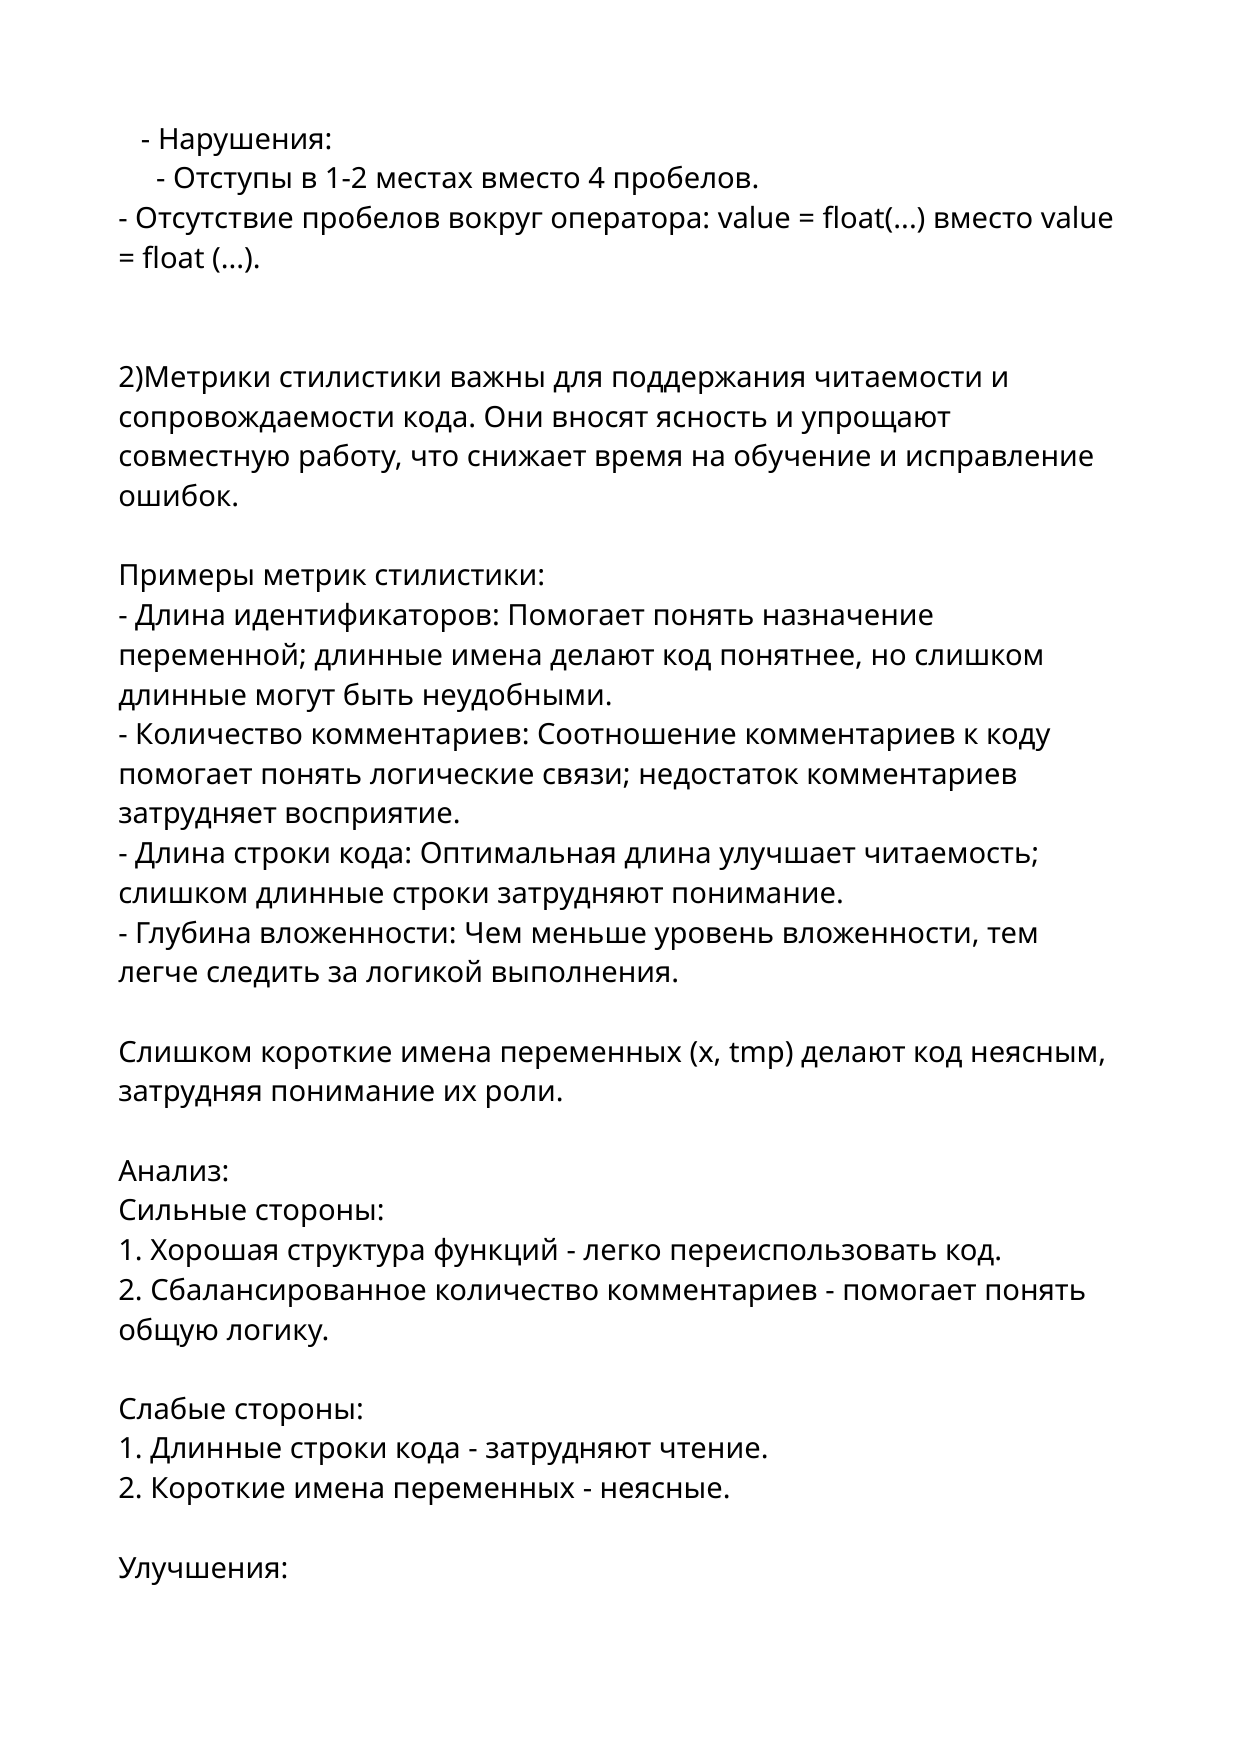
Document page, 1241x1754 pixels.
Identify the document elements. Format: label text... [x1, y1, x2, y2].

text - Длина строки кода: Оптимальная длина улучшает читаемость; слишком длинные строки затрудняют понимание. [118, 832, 1122, 912]
text - Отсутствие пробелов вокруг оператора: value = float(...) вместо value = float (...). [118, 197, 1122, 277]
text Слишком короткие имена переменных (x, tmp) делают код неясным, затрудняя понимание их роли. [118, 1031, 1122, 1110]
text Анализ: [118, 1150, 1122, 1190]
text 1. Длинные строки кода - затрудняют чтение. [118, 1428, 1122, 1467]
text - Отступы в 1-2 местах вместо 4 пробелов. [118, 158, 1122, 197]
text 1. Хорошая структура функций - легко переиспользовать код. [118, 1229, 1122, 1269]
text - Количество комментариев: Соотношение комментариев к коду помогает понять логические связи; недостаток комментариев затрудняет восприятие. [118, 713, 1122, 832]
text Примеры метрик стилистики: [118, 555, 1122, 594]
text Слабые стороны: [118, 1388, 1122, 1428]
text 2. Сбалансированное количество комментариев - помогает понять общую логику. [118, 1269, 1122, 1348]
text - Глубина вложенности: Чем меньше уровень вложенности, тем легче следить за логикой выполнения. [118, 912, 1122, 991]
text 2)Метрики стилистики важны для поддержания читаемости и сопровождаемости кода. Они вносят ясность и упрощают совместную работу, что снижает время на обучение и исправление ошибок. [118, 356, 1122, 515]
text Сильные стороны: [118, 1190, 1122, 1229]
text - Нарушения: [118, 118, 1122, 158]
text Улучшения: [118, 1547, 1122, 1587]
text - Длина идентификаторов: Помогает понять назначение переменной; длинные имена делают код понятнее, но слишком длинные могут быть неудобными. [118, 594, 1122, 713]
text 2. Короткие имена переменных - неясные. [118, 1467, 1122, 1507]
